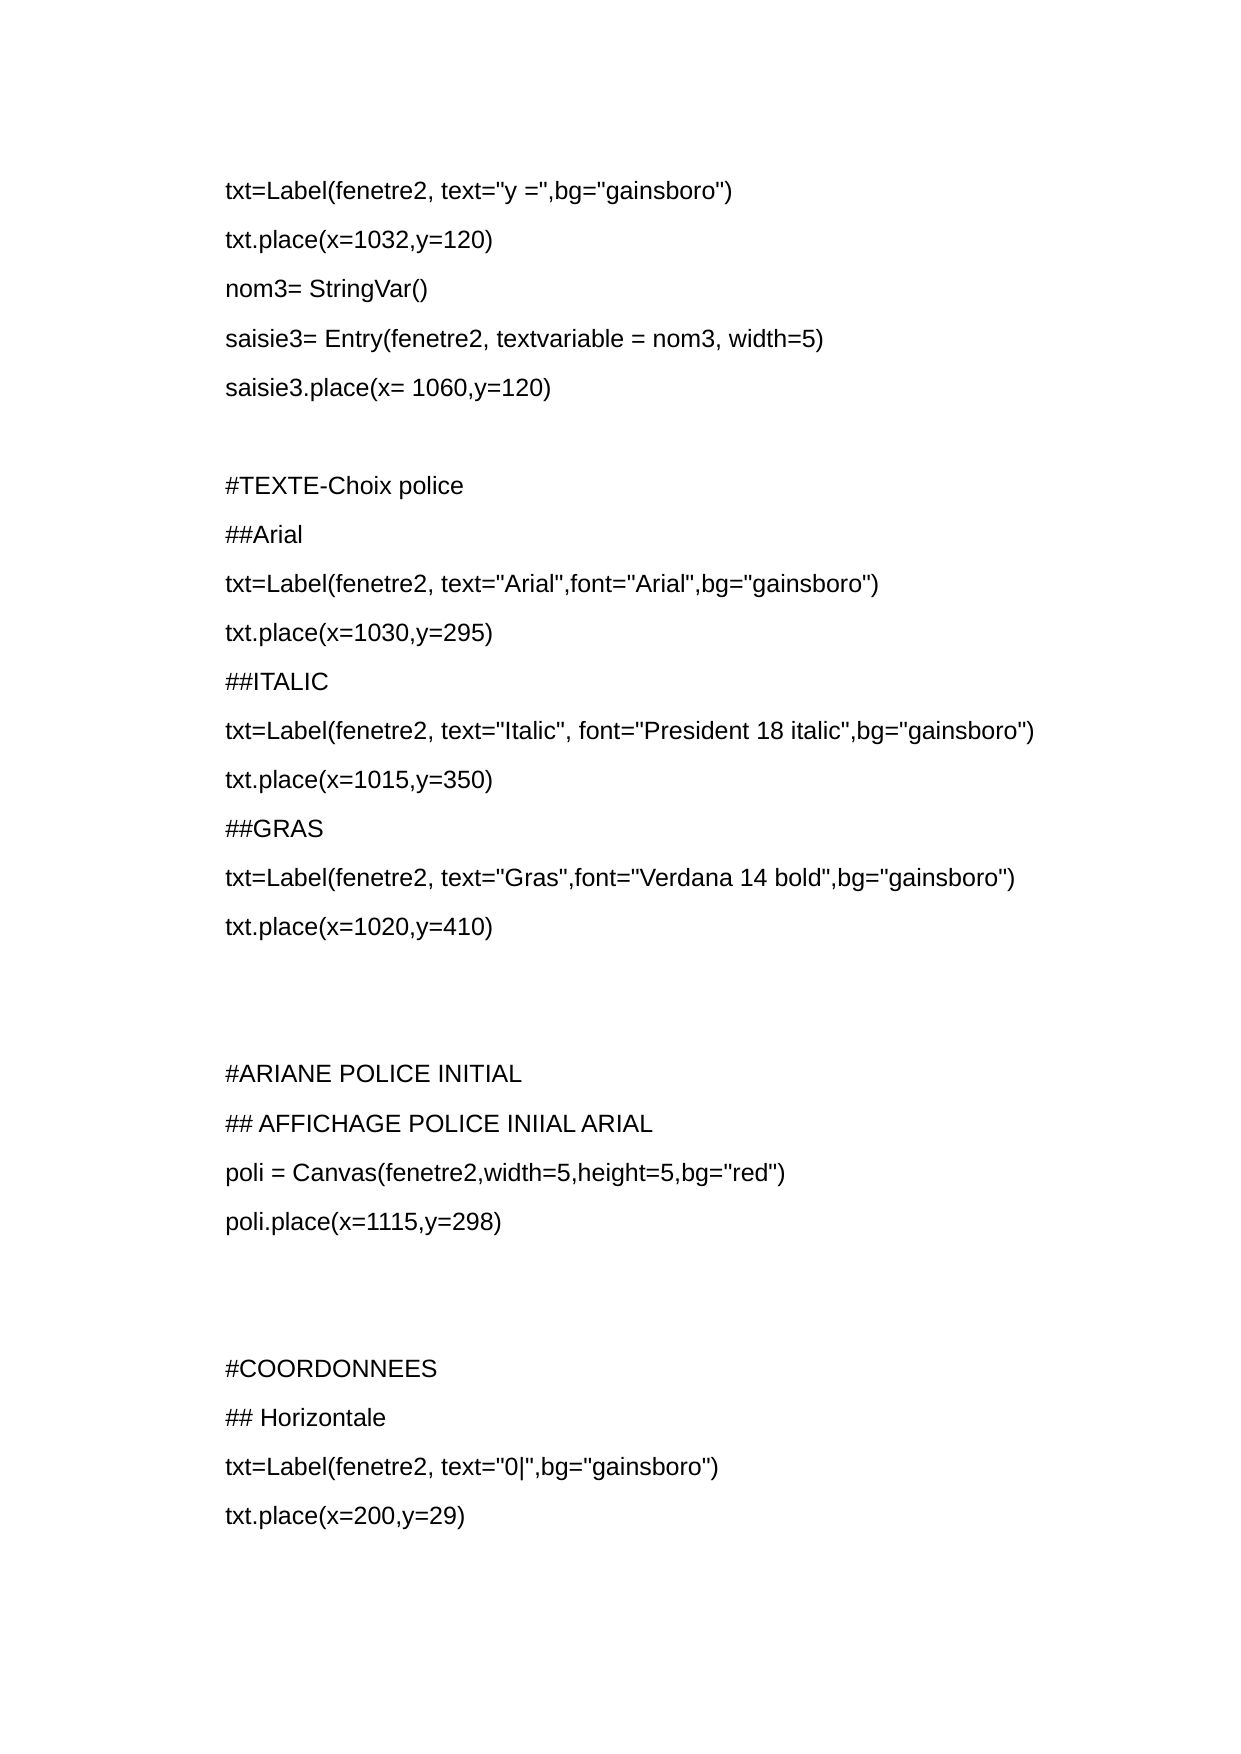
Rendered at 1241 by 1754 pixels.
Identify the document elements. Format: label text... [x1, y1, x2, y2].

text txt.place(x=1032,y=120) [118, 225, 1122, 254]
text #COORDONNEES [118, 1354, 1122, 1383]
text txt.place(x=1020,y=410) [118, 912, 1122, 941]
text txt.place(x=1015,y=350) [118, 765, 1122, 794]
text ## AFFICHAGE POLICE INIIAL ARIAL [118, 1108, 1122, 1137]
text saisie3= Entry(fenetre2, textvariable = nom3, width=5) [118, 323, 1122, 352]
text txt=Label(fenetre2, text="Gras",font="Verdana 14 bold",bg="gainsboro") [118, 863, 1122, 892]
text #TEXTE-Choix police [118, 471, 1122, 499]
text txt.place(x=1030,y=295) [118, 618, 1122, 647]
text txt.place(x=200,y=29) [118, 1501, 1122, 1530]
text saisie3.place(x= 1060,y=120) [118, 373, 1122, 401]
text txt=Label(fenetre2, text="y =",bg="gainsboro") [118, 176, 1122, 205]
text #ARIANE POLICE INITIAL [118, 1059, 1122, 1088]
text txt=Label(fenetre2, text="Arial",font="Arial",bg="gainsboro") [118, 569, 1122, 598]
text ##ITALIC [118, 667, 1122, 696]
text ## Horizontale [118, 1403, 1122, 1432]
text ##Arial [118, 520, 1122, 548]
text nom3= StringVar() [118, 274, 1122, 303]
text poli.place(x=1115,y=298) [118, 1207, 1122, 1235]
text ##GRAS [118, 814, 1122, 843]
text poli = Canvas(fenetre2,width=5,height=5,bg="red") [118, 1158, 1122, 1186]
text txt=Label(fenetre2, text="0|",bg="gainsboro") [118, 1452, 1122, 1481]
text txt=Label(fenetre2, text="Italic", font="President 18 italic",bg="gainsboro") [118, 716, 1122, 745]
